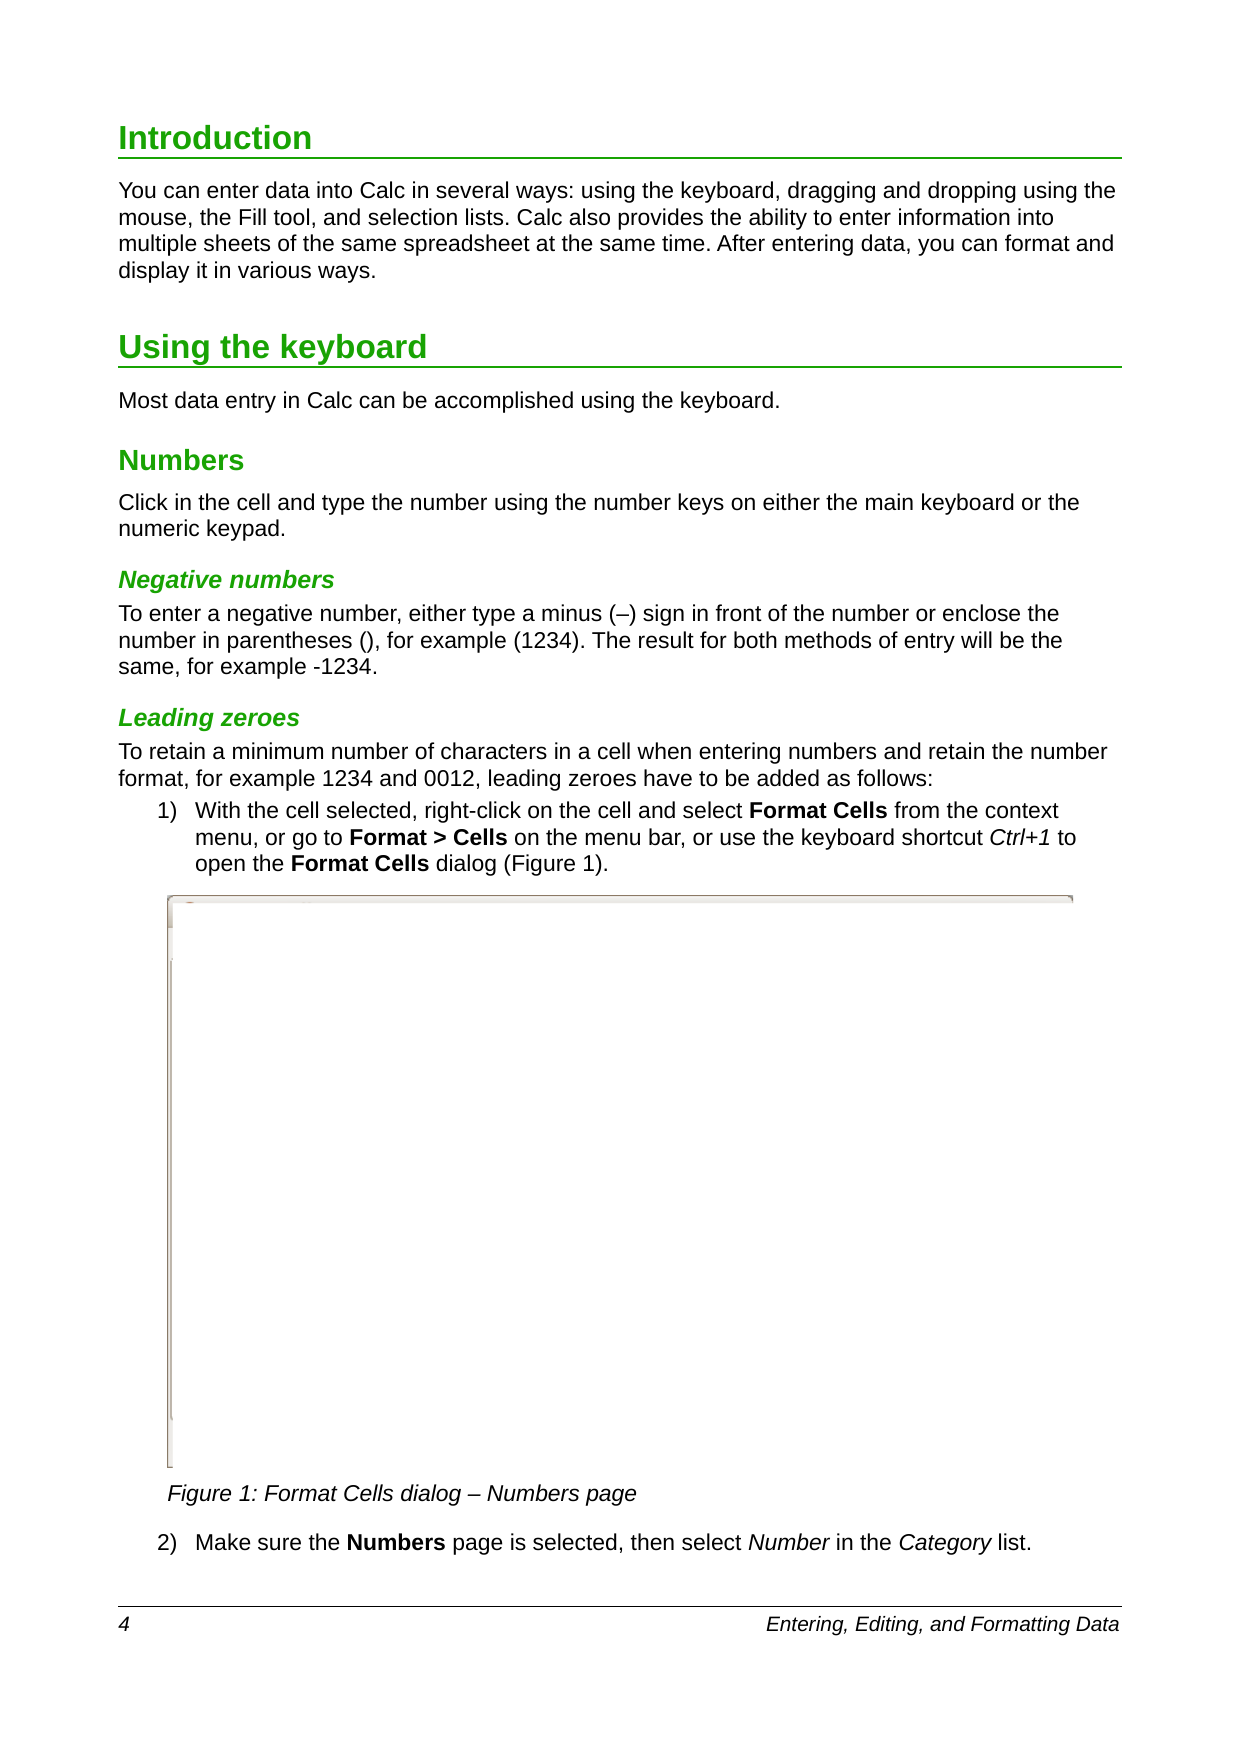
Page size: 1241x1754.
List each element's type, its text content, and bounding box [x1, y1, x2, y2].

text Most data entry in Calc can be accomplished using the keyboard. [118, 387, 1122, 413]
picture [167, 895, 1074, 1468]
subtitle Introduction [118, 118, 1122, 157]
subtitle Leading zeroes [118, 703, 1122, 732]
text You can enter data into Calc in several ways: using the keyboard, dragging and dropping using the mouse, the Fill tool, and selection lists. Calc also provides the ability to enter information into multiple sheets of the same spreadsheet at the same time. After entering data, you can format and display it in various ways. [118, 177, 1122, 283]
text To enter a negative number, either type a minus (–) sign in front of the number or enclose the number in parentheses (), for example (1234). The result for both methods of entry will be the same, for example -1234. [118, 600, 1122, 679]
text Click in the cell and type the number using the number keys on either the main keyboard or the numeric keypad. [118, 488, 1122, 541]
text Figure 1: Format Cells dialog – Numbers page [167, 1480, 1073, 1506]
list With the cell selected, right-click on the cell and select Format Cells from the context menu, or go to Format > Cells on the menu bar, or use the keyboard shortcut Ctrl+1 to open the Format Cells dialog (Figure 1). [177, 797, 1122, 876]
subtitle Negative numbers [118, 565, 1122, 594]
list To retain a minimum number of characters in a cell when entering numbers and retain the number format, for example 1234 and 0012, leading zeroes have to be added as follows: [118, 738, 1122, 791]
subtitle Numbers [118, 443, 1122, 476]
list Make sure the Numbers page is selected, then select Number in the Category list. [177, 1528, 1122, 1555]
subtitle Using the keyboard [118, 327, 1122, 366]
